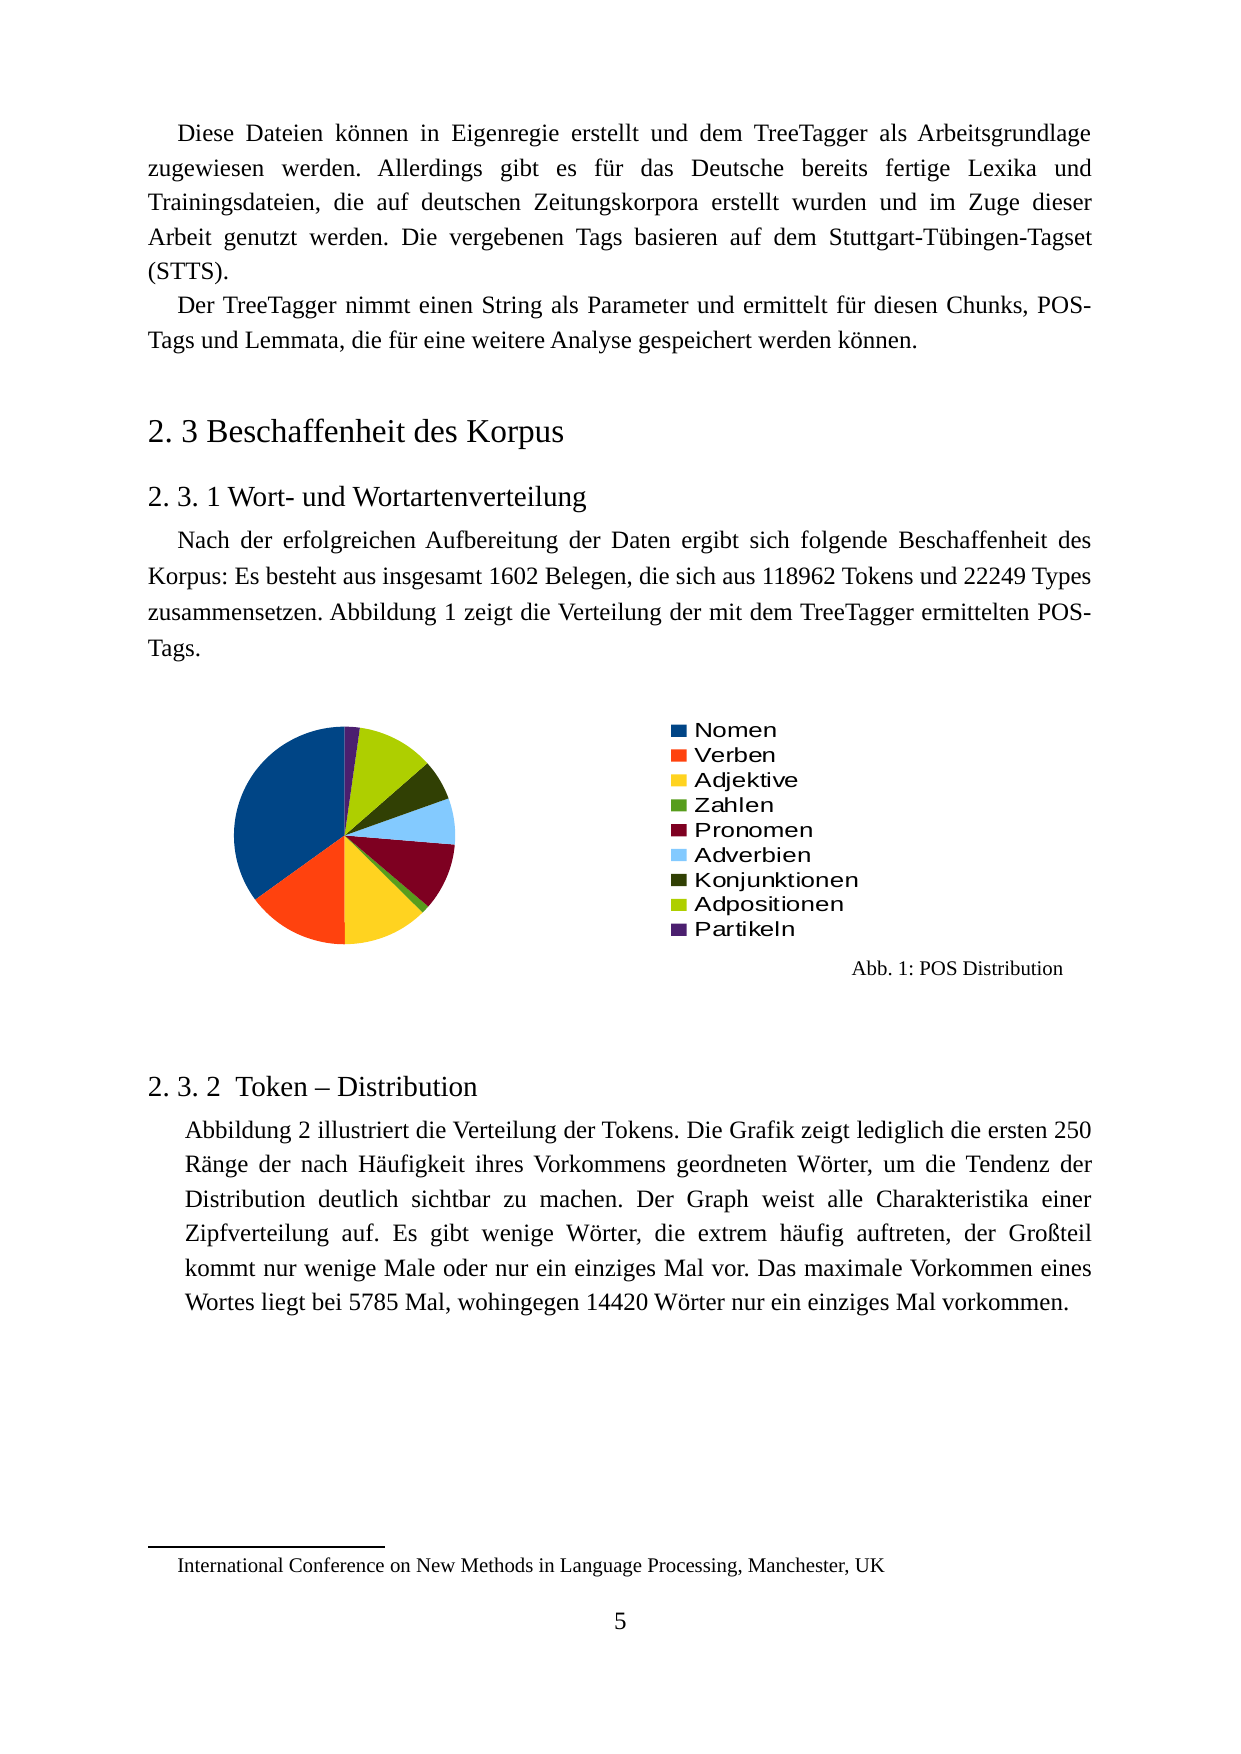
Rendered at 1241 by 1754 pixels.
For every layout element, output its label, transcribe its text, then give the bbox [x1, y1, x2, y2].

table_header [543, 705, 1093, 956]
list Abbildung 2 illustriert die Verteilung der Tokens. Die Grafik zeigt lediglich die ersten 250 Ränge der nach Häufigkeit ihres Vorkommens geordneten Wörter, um die Tendenz der Distribution deutlich sichtbar zu machen. Der Graph weist alle Charakteristika einer Zipfverteilung auf. Es gibt wenige Wörter, die extrem häufig auftreten, der Großteil kommt nur wenige Male oder nur ein einziges Mal vor. Das maximale Vorkommen eines Wortes liegt bei 5785 Mal, wohingegen 14420 Wörter nur ein einziges Mal vorkommen. [148, 1115, 1093, 1316]
table_header [148, 705, 542, 956]
text 2. 3. 1 Wort- und Wortartenverteilung [148, 479, 1093, 513]
text Nach der erfolgreichen Aufbereitung der Daten ergibt sich folgende Beschaffenheit des Korpus: Es besteht aus insgesamt 1602 Belegen, die sich aus 118962 Tokens und 22249 Types zusammensetzen. Abbildung 1 zeigt die Verteilung der mit dem TreeTagger ermittelten POS-Tags. [148, 525, 1093, 661]
text Diese Dateien können in Eigenregie erstellt und dem TreeTagger als Arbeitsgrundlage zugewiesen werden. Allerdings gibt es für das Deutsche bereits fertige Lexika und Trainingsdateien, die auf deutschen Zeitungskorpora erstellt wurden und im Zuge dieser Arbeit genutzt werden. Die vergebenen Tags basieren auf dem Stuttgart-Tübingen-Tagset (STTS). [148, 118, 1093, 285]
text 2. 3 Beschaffenheit des Korpus [148, 412, 1093, 450]
text Der TreeTagger nimmt einen String als Parameter und ermittelt für diesen Chunks, POS-Tags und Lemmata, die für eine weitere Analyse gespeichert werden können. [148, 291, 1093, 354]
table_cell Abb. 1: POS Distribution [148, 956, 1093, 989]
text International Conference on New Methods in Language Processing, Manchester, UK [148, 1553, 1093, 1577]
text 2. 3. 2 Token – Distribution [148, 1069, 1093, 1103]
